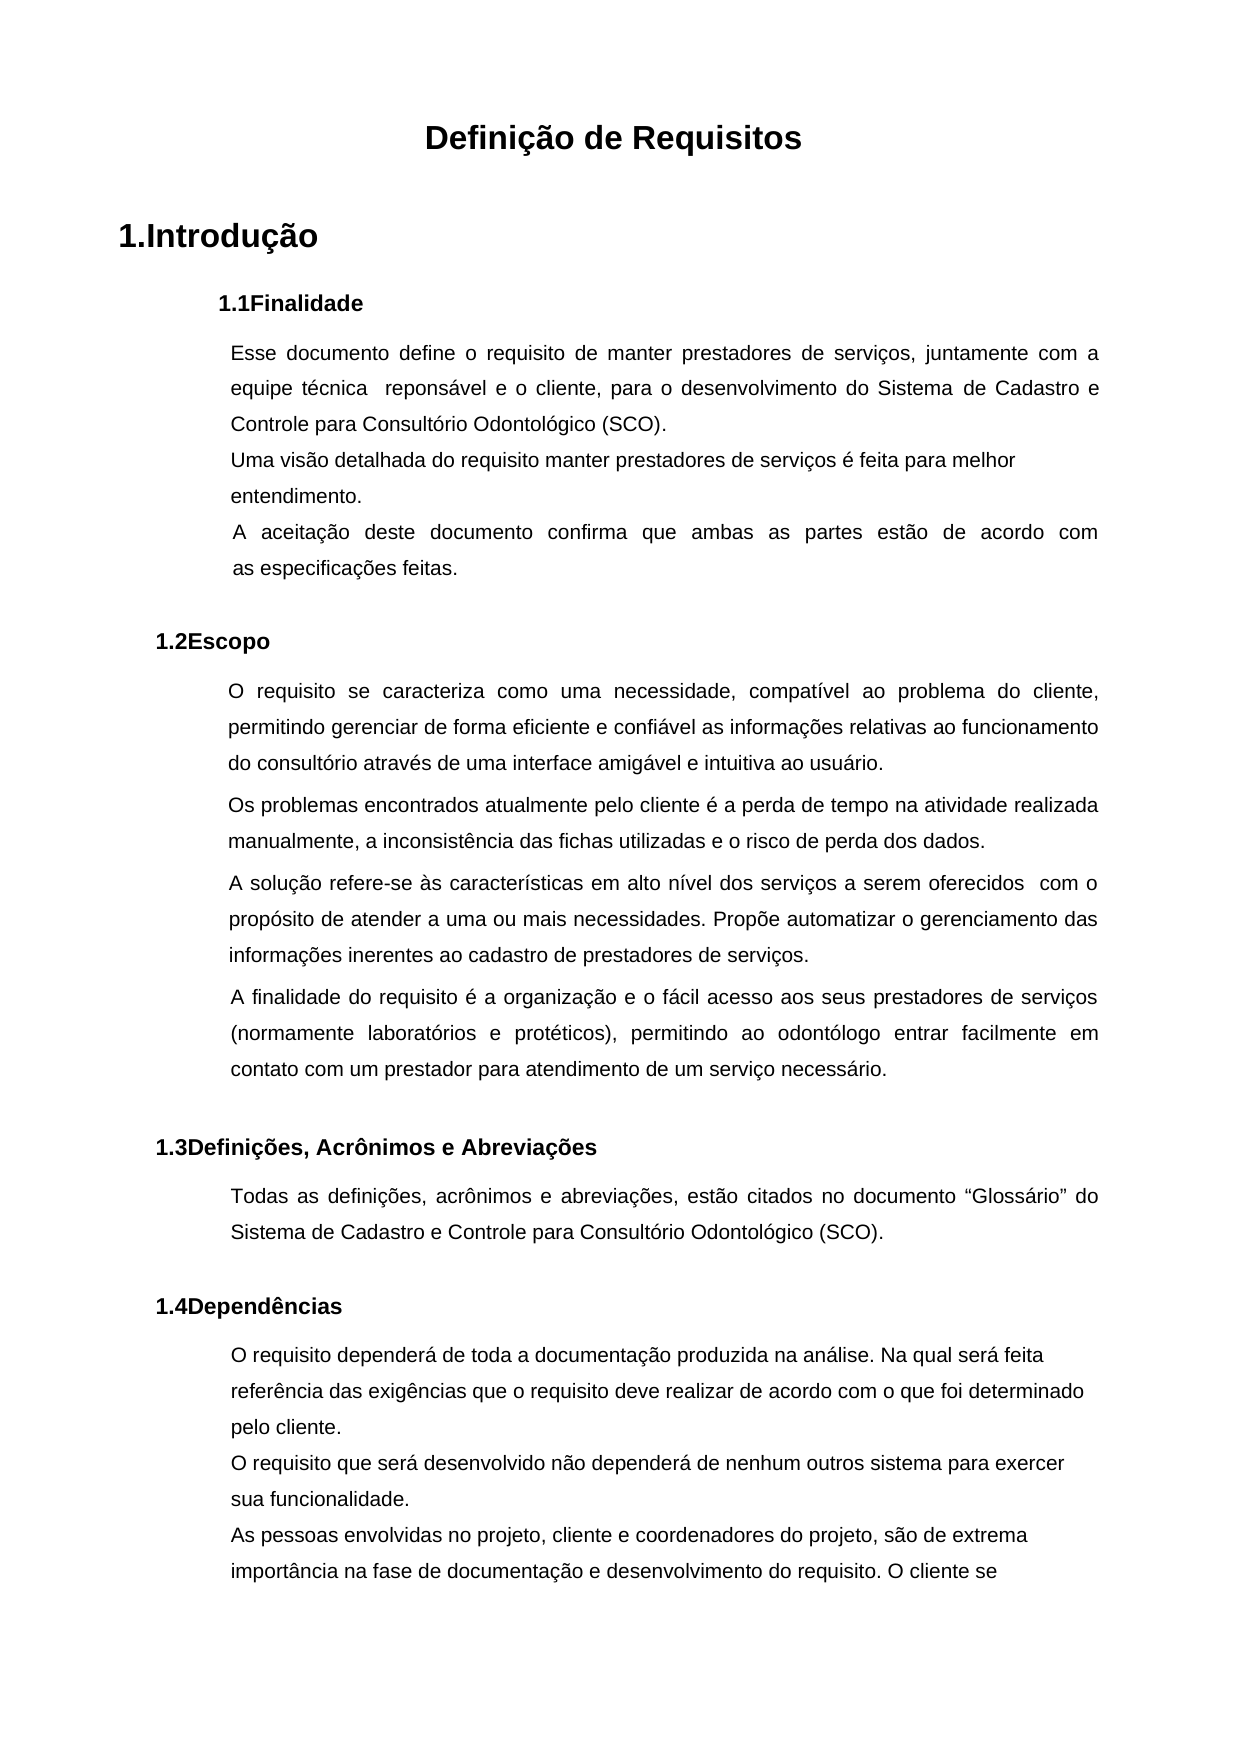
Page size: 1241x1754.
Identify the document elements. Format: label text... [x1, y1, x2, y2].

subtitle Finalidade [218, 290, 1100, 316]
text A aceitação deste documento confirma que ambas as partes estão de acordo com as especificações feitas. [232, 520, 1100, 580]
subtitle Escopo [155, 628, 1100, 655]
text Uma visão detalhada do requisito manter prestadores de serviços é feita para melhor entendimento. [230, 448, 1100, 508]
text Os problemas encontrados atualmente pelo cliente é a perda de tempo na atividade realizada manualmente, a inconsistência das fichas utilizadas e o risco de perda dos dados. [228, 793, 1100, 853]
subtitle Dependências [155, 1293, 1100, 1319]
text As pessoas envolvidas no projeto, cliente e coordenadores do projeto, são de extrema importância na fase de documentação e desenvolvimento do requisito. O cliente se [231, 1523, 1100, 1582]
subtitle Definições, Acrônimos e Abreviações [155, 1134, 1100, 1160]
subtitle Definição de Requisitos [118, 118, 1100, 157]
text O requisito que será desenvolvido não dependerá de nenhum outros sistema para exercer sua funcionalidade. [231, 1451, 1100, 1511]
text O requisito se caracteriza como uma necessidade, compatível ao problema do cliente, permitindo gerenciar de forma eficiente e confiável as informações relativas ao funcionamento do consultório através de uma interface amigável e intuitiva ao usuário. [228, 679, 1100, 774]
text A solução refere-se às características em alto nível dos serviços a serem oferecidos com o propósito de atender a uma ou mais necessidades. Propõe automatizar o gerenciamento das informações inerentes ao cadastro de prestadores de serviços. [229, 871, 1100, 967]
subtitle Introdução [118, 217, 1100, 255]
text Esse documento define o requisito de manter prestadores de serviços, juntamente com a equipe técnica reponsável e o cliente, para o desenvolvimento do Sistema de Cadastro e Controle para Consultório Odontológico (SCO). [230, 340, 1100, 436]
text Todas as definições, acrônimos e abreviações, estão citados no documento “Glossário” do Sistema de Cadastro e Controle para Consultório Odontológico (SCO). [230, 1184, 1100, 1244]
text O requisito dependerá de toda a documentação produzida na análise. Na qual será feita referência das exigências que o requisito deve realizar de acordo com o que foi determinado pelo cliente. [231, 1343, 1100, 1439]
text A finalidade do requisito é a organização e o fácil acesso aos seus prestadores de serviços (normamente laboratórios e protéticos), permitindo ao odontólogo entrar facilmente em contato com um prestador para atendimento de um serviço necessário. [230, 985, 1100, 1081]
